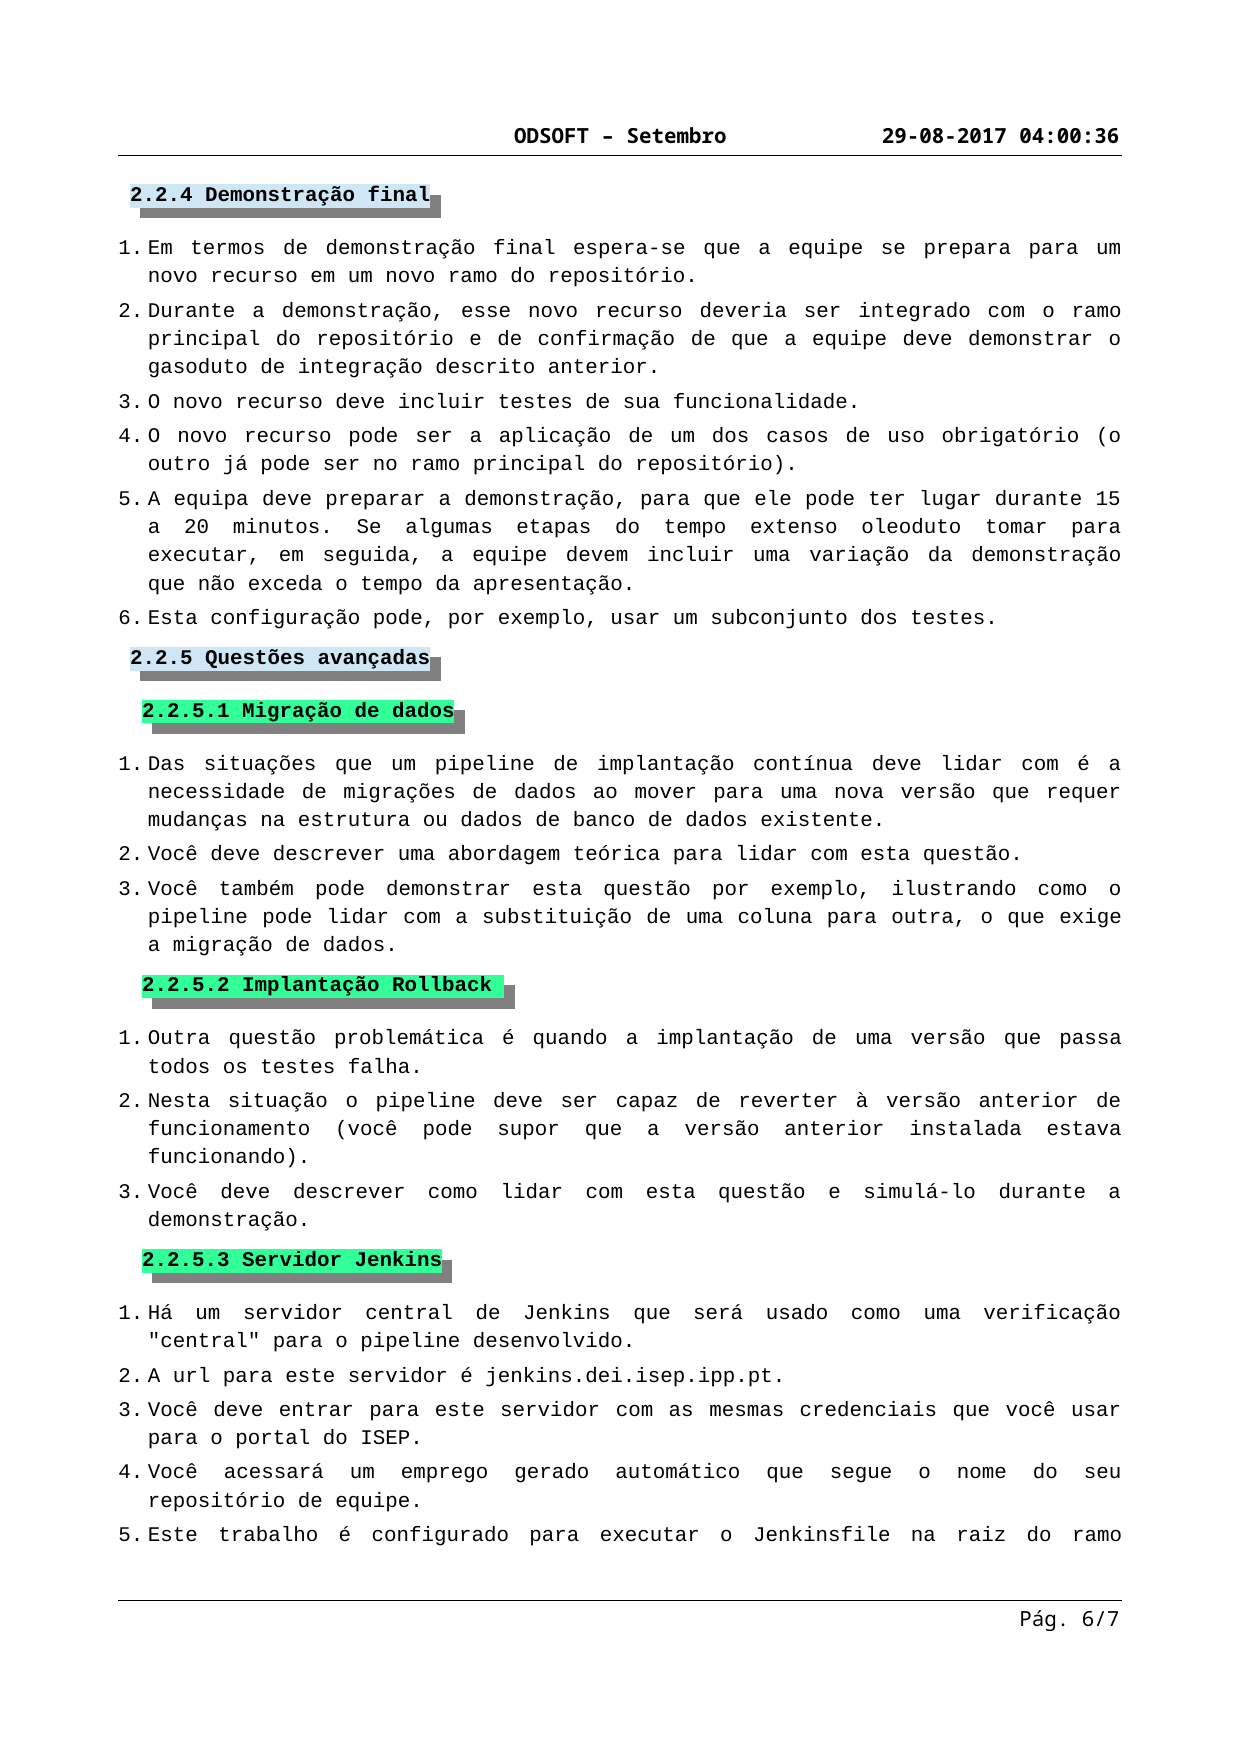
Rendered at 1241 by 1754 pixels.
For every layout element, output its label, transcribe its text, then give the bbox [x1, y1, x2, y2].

subtitle 2.2.4 Demonstração final [118, 184, 140, 218]
list A equipa deve preparar a demonstração, para que ele pode ter lugar durante 15 a 20 minutos. Se algumas etapas do tempo extenso oleoduto tomar para executar, em seguida, a equipe devem incluir uma variação da demonstração que não exceda o tempo da apresentação. [118, 487, 1122, 596]
subtitle 2.2.5.3 Servidor Jenkins [118, 1249, 152, 1283]
list A url para este servidor é jenkins.dei.isep.ipp.pt. [118, 1365, 1122, 1388]
list Das situações que um pipeline de implantação contínua deve lidar com é a necessidade de migrações de dados ao mover para uma nova versão que requer mudanças na estrutura ou dados de banco de dados existente. [118, 752, 1122, 833]
list Você também pode demonstrar esta questão por exemplo, ilustrando como o pipeline pode lidar com a substituição de uma coluna para outra, o que exige a migração de dados. [118, 878, 1122, 958]
list Durante a demonstração, esse novo recurso deveria ser integrado com o ramo principal do repositório e de confirmação de que a equipe deve demonstrar o gasoduto de integração descrito anterior. [118, 300, 1122, 380]
list Nesta situação o pipeline deve ser capaz de reverter à versão anterior de funcionamento (você pode supor que a versão anterior instalada estava funcionando). [118, 1090, 1122, 1170]
subtitle 2.2.5.1 Migração de dados [454, 700, 1122, 734]
list O novo recurso pode ser a aplicação de um dos casos de uso obrigatório (o outro já pode ser no ramo principal do repositório). [118, 425, 1122, 477]
list Outra questão problemática é quando a implantação de uma versão que passa todos os testes falha. [118, 1027, 1122, 1079]
subtitle 2.2.5 Questões avançadas [118, 647, 140, 681]
subtitle 2.2.5.1 Migração de dados [118, 700, 152, 734]
list Você deve entrar para este servidor com as mesmas credenciais que você usar para o portal do ISEP. [118, 1399, 1122, 1451]
list Você deve descrever uma abordagem teórica para lidar com esta questão. [118, 843, 1122, 867]
list Você deve descrever como lidar com esta questão e simulá-lo durante a demonstração. [118, 1181, 1122, 1233]
subtitle 2.2.5.2 Implantação Rollback [118, 974, 1122, 1009]
list Você acessará um emprego gerado automático que segue o nome do seu repositório de equipe. [118, 1462, 1122, 1513]
subtitle 2.2.4 Demonstração final [430, 184, 1122, 218]
list Esta configuração pode, por exemplo, usar um subconjunto dos testes. [118, 607, 1122, 630]
list O novo recurso deve incluir testes de sua funcionalidade. [118, 391, 1122, 414]
subtitle 2.2.5 Questões avançadas [430, 647, 1122, 681]
list Há um servidor central de Jenkins que será usado como uma verificação "central" para o pipeline desenvolvido. [118, 1302, 1122, 1354]
subtitle 2.2.5.3 Servidor Jenkins [442, 1249, 1122, 1283]
list Este trabalho é configurado para executar o Jenkinsfile na raiz do ramo [118, 1524, 1122, 1548]
list Em termos de demonstração final espera-se que a equipe se prepara para um novo recurso em um novo ramo do repositório. [118, 237, 1122, 289]
